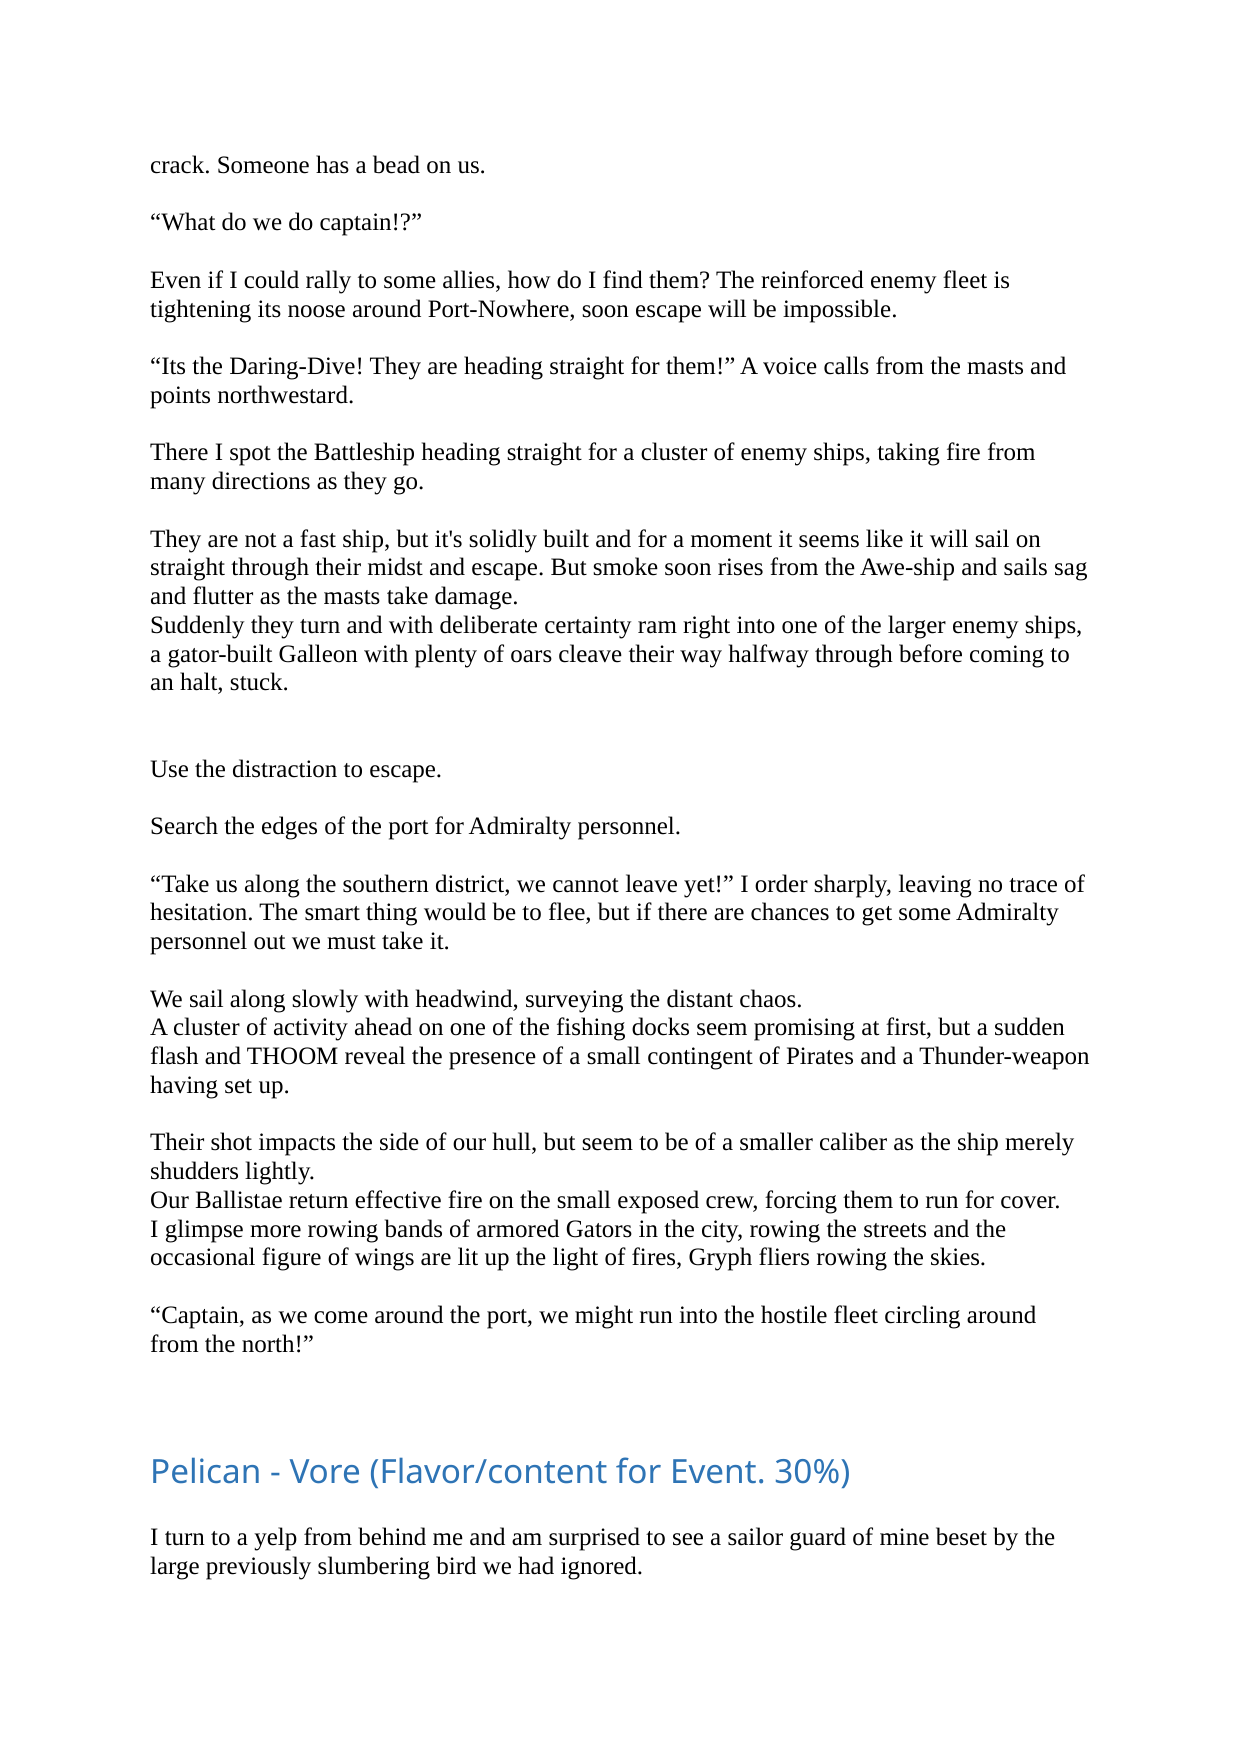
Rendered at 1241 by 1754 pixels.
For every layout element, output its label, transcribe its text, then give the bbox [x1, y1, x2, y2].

text Use the distraction to escape. [150, 754, 1090, 782]
text “Captain, as we come around the port, we might run into the hostile fleet circling around from the north!” [150, 1300, 1090, 1357]
text They are not a fast ship, but it's solidly built and for a moment it seems like it will sail on straight through their midst and escape. But smoke soon rises from the Awe-ship and sails sag and flutter as the masts take damage. [150, 524, 1090, 610]
text We sail along slowly with headwind, surveying the distant chaos. [150, 984, 1090, 1012]
text I turn to a yelp from behind me and am surprised to see a sailor guard of mine beset by the large previously slumbering bird we had ignored. [150, 1522, 1090, 1580]
subtitle Pelican - Vore (Flavor/content for Event. 30%) [150, 1448, 1090, 1494]
text Even if I could rally to some allies, how do I find them? The reinforced enemy fleet is tightening its noose around Port-Nowhere, soon escape will be impossible. [150, 265, 1090, 322]
text Our Ballistae return effective fire on the small exposed crew, forcing them to run for cover. [150, 1185, 1090, 1214]
text I glimpse more rowing bands of armored Gators in the city, rowing the streets and the occasional figure of wings are lit up the light of fires, Gryph fliers rowing the skies. [150, 1214, 1090, 1271]
text Suddenly they turn and with deliberate certainty ram right into one of the larger enemy ships, a gator-built Galleon with plenty of oars cleave their way halfway through before coming to an halt, stuck. [150, 610, 1090, 696]
text “Take us along the southern district, we cannot leave yet!” I order sharply, leaving no trace of hesitation. The smart thing would be to flee, but if there are chances to get some Admiralty personnel out we must take it. [150, 869, 1090, 955]
text Search the edges of the port for Admiralty personnel. [150, 811, 1090, 840]
text A cluster of activity ahead on one of the fishing docks seem promising at first, but a sudden flash and THOOM reveal the presence of a small contingent of Pirates and a Thunder-weapon having set up. [150, 1012, 1090, 1099]
text There I spot the Battleship heading straight for a cluster of enemy ships, taking fire from many directions as they go. [150, 437, 1090, 495]
text Their shot impacts the side of our hull, but seem to be of a smaller caliber as the ship merely shudders lightly. [150, 1127, 1090, 1185]
text “What do we do captain!?” [150, 207, 1090, 236]
text crack. Someone has a bead on us. [150, 150, 1090, 179]
text “Its the Daring-Dive! They are heading straight for them!” A voice calls from the masts and points northwestard. [150, 351, 1090, 409]
